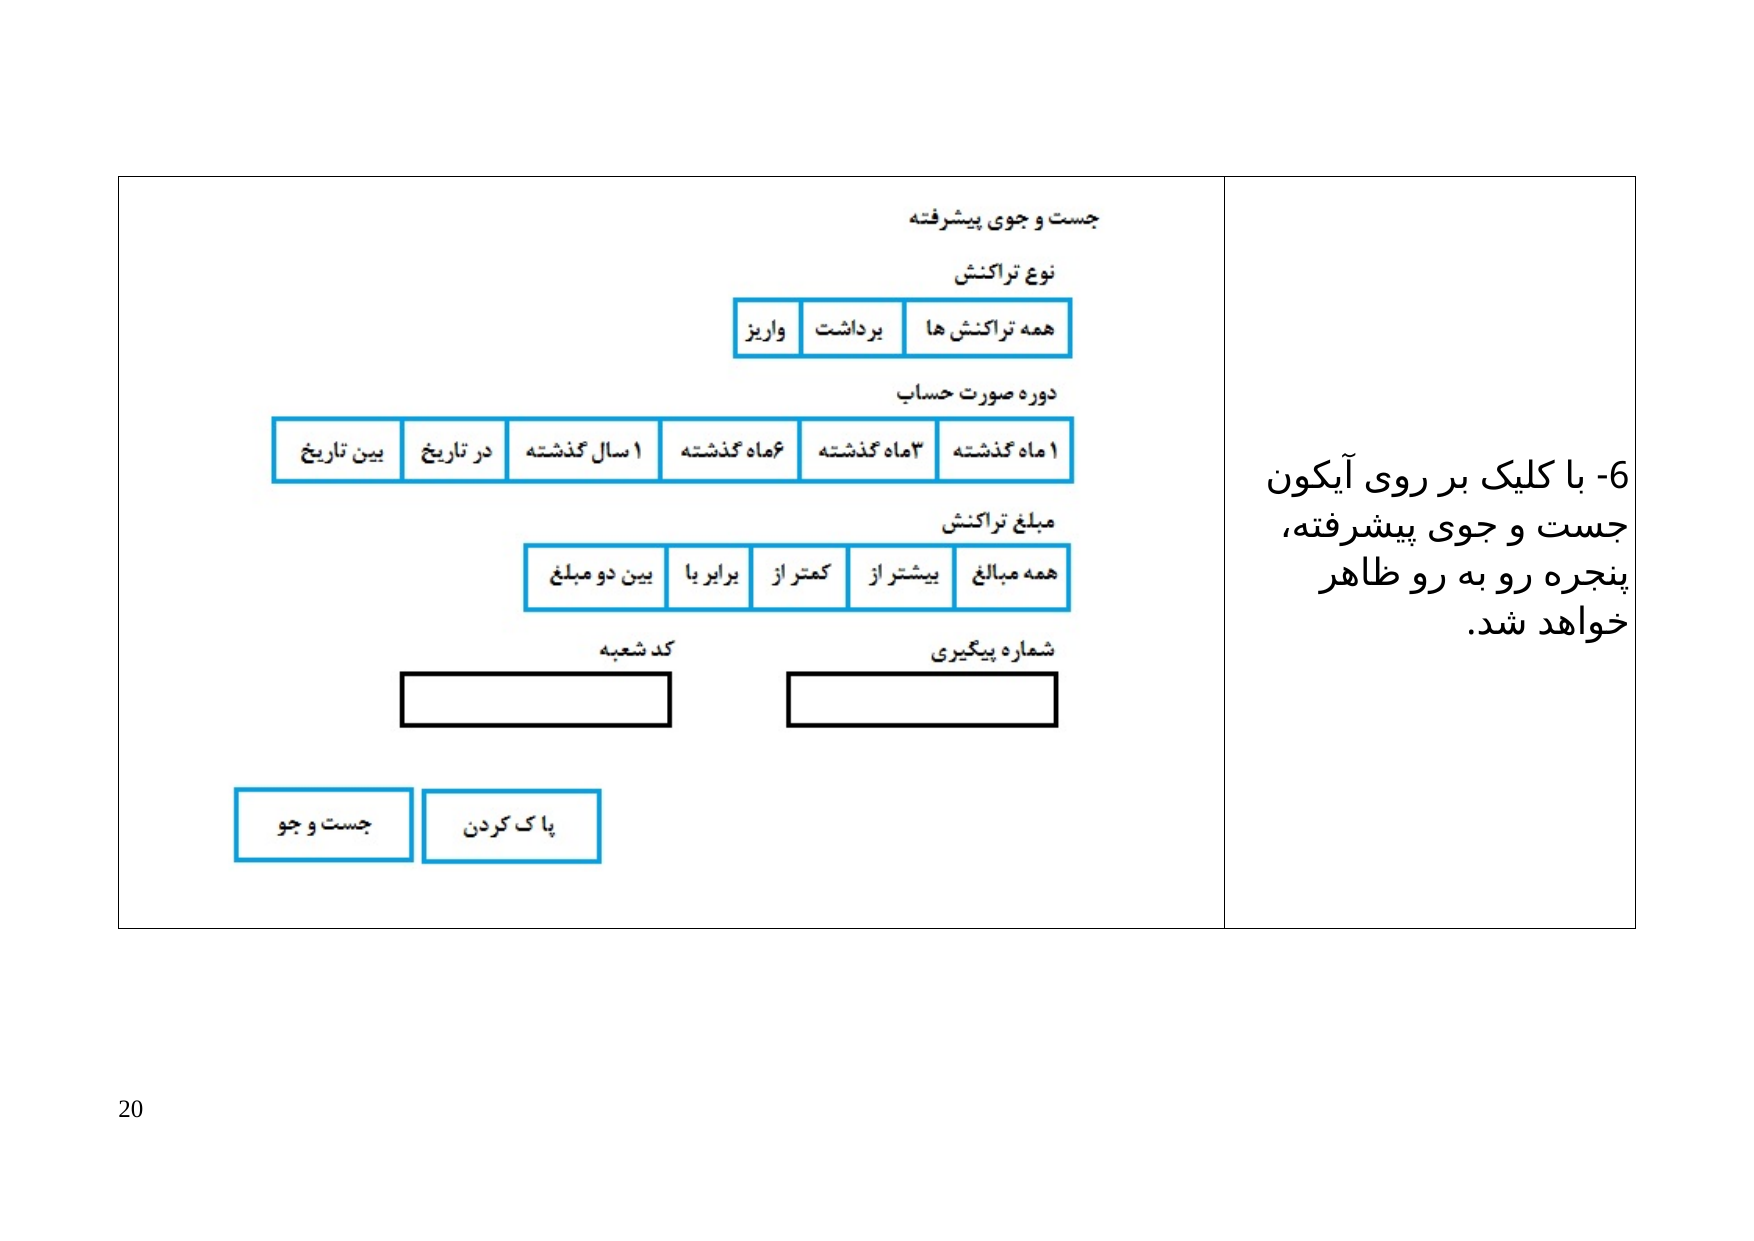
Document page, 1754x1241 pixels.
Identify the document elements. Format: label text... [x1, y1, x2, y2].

table_cell 6- با کلیک بر روی آیکون جست و جوی پیشرفته، پنجره رو به رو ظاهر خواهد شد. [1225, 177, 1635, 928]
picture [228, 182, 1115, 872]
table_cell [119, 177, 1224, 928]
